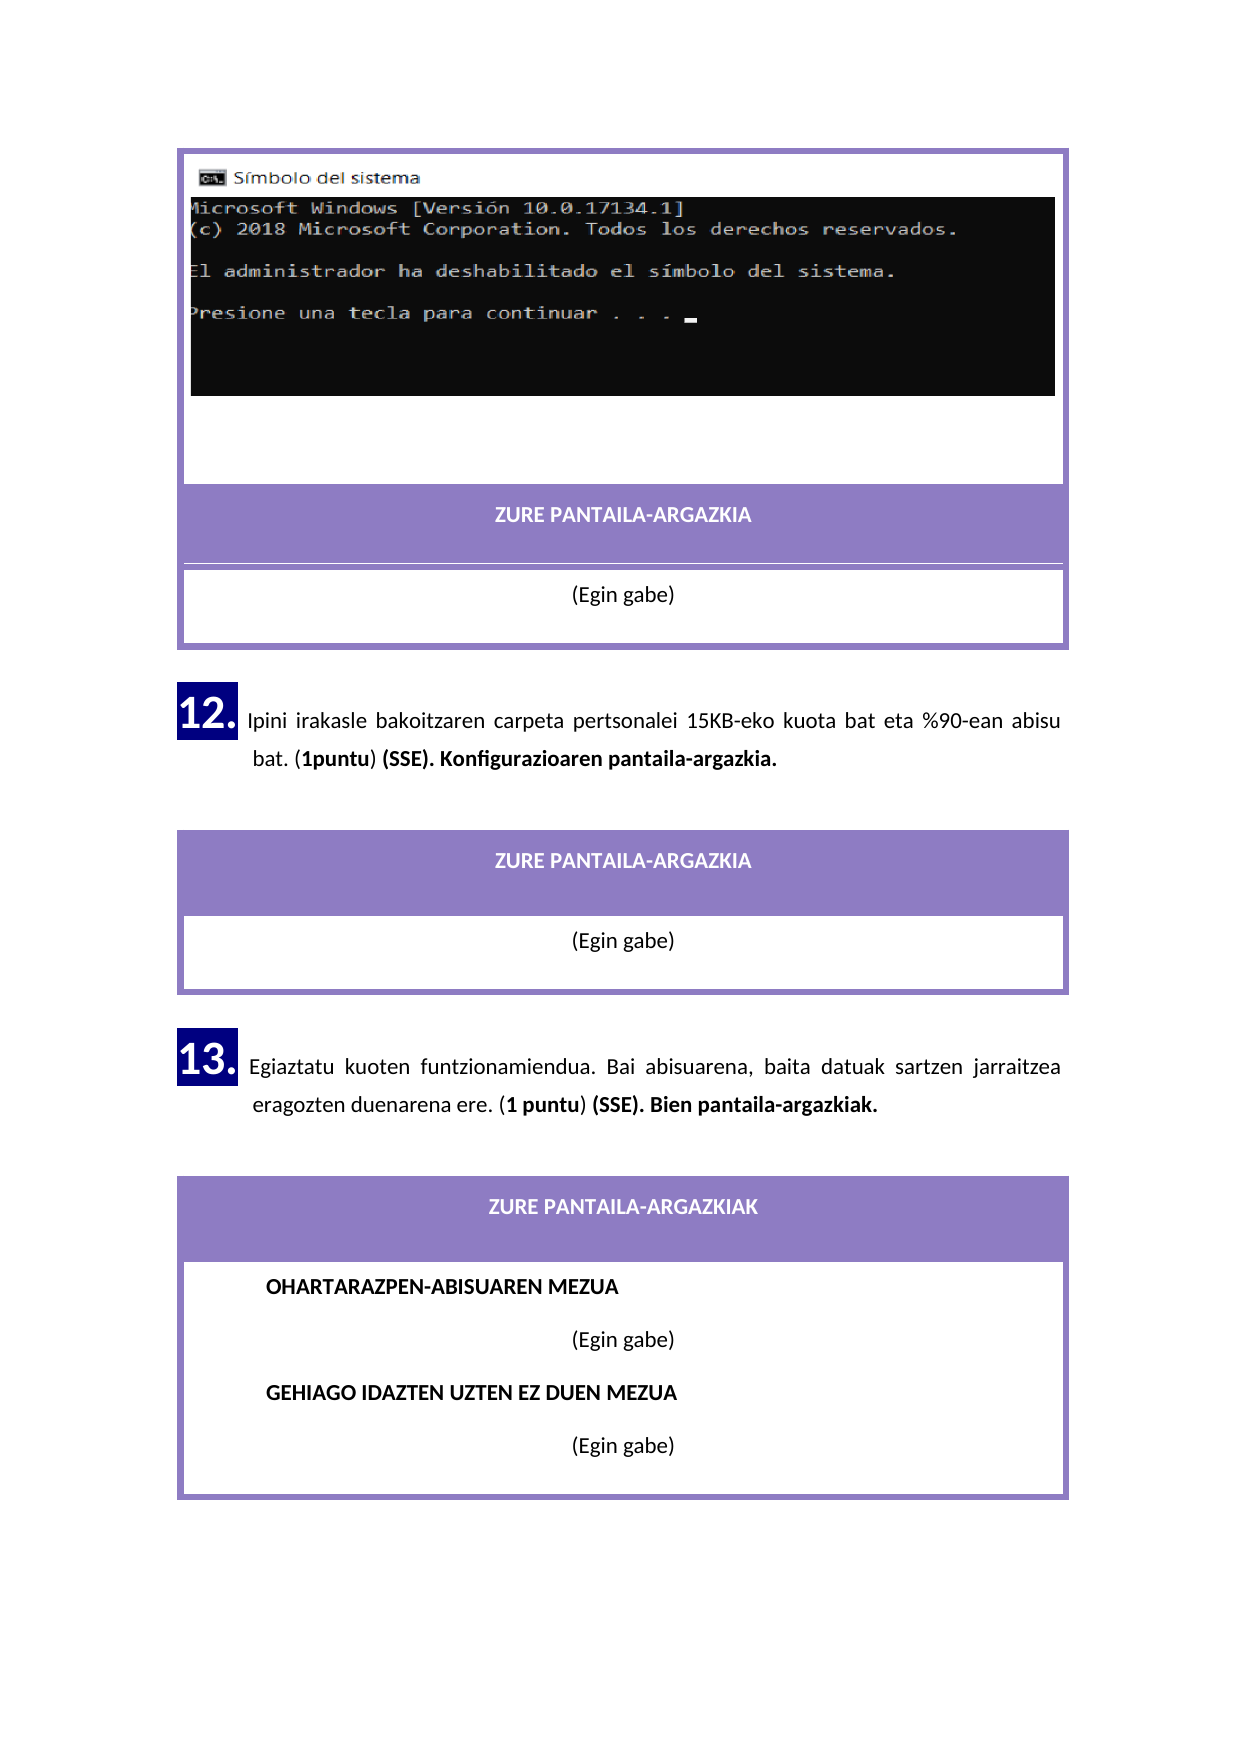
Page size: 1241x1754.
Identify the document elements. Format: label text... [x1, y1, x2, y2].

picture [190, 164, 1055, 396]
text 12. Ipini irakasle bakoitzaren carpeta pertsonalei 15KB-eko kuota bat eta %90-ean abisu bat. (1puntu) (SSE). Konfigurazioaren pantaila-argazkia. [177, 682, 1063, 772]
table_cell OHARTARAZPEN-ABISUAREN MEZUA (Egin gabe) GEHIAGO IDAZTEN UZTEN EZ DUEN MEZUA (Egin gabe) [184, 1262, 1063, 1494]
text 13. Egiaztatu kuoten funtzionamiendua. Bai abisuarena, baita datuak sartzen jarraitzea eragozten duenarena ere. (1 puntu) (SSE). Bien pantaila-argazkiak. [177, 1028, 1063, 1118]
table_cell ZURE PANTAILA-ARGAZKIA [184, 490, 1063, 563]
table_cell (Egin gabe) [184, 916, 1063, 989]
table_header ZURE PANTAILA-ARGAZKIA [184, 836, 1063, 909]
table_cell (Egin gabe) [184, 570, 1063, 643]
table_header ZURE PANTAILA-ARGAZKIAK [184, 1182, 1063, 1255]
table_cell [184, 154, 1063, 484]
